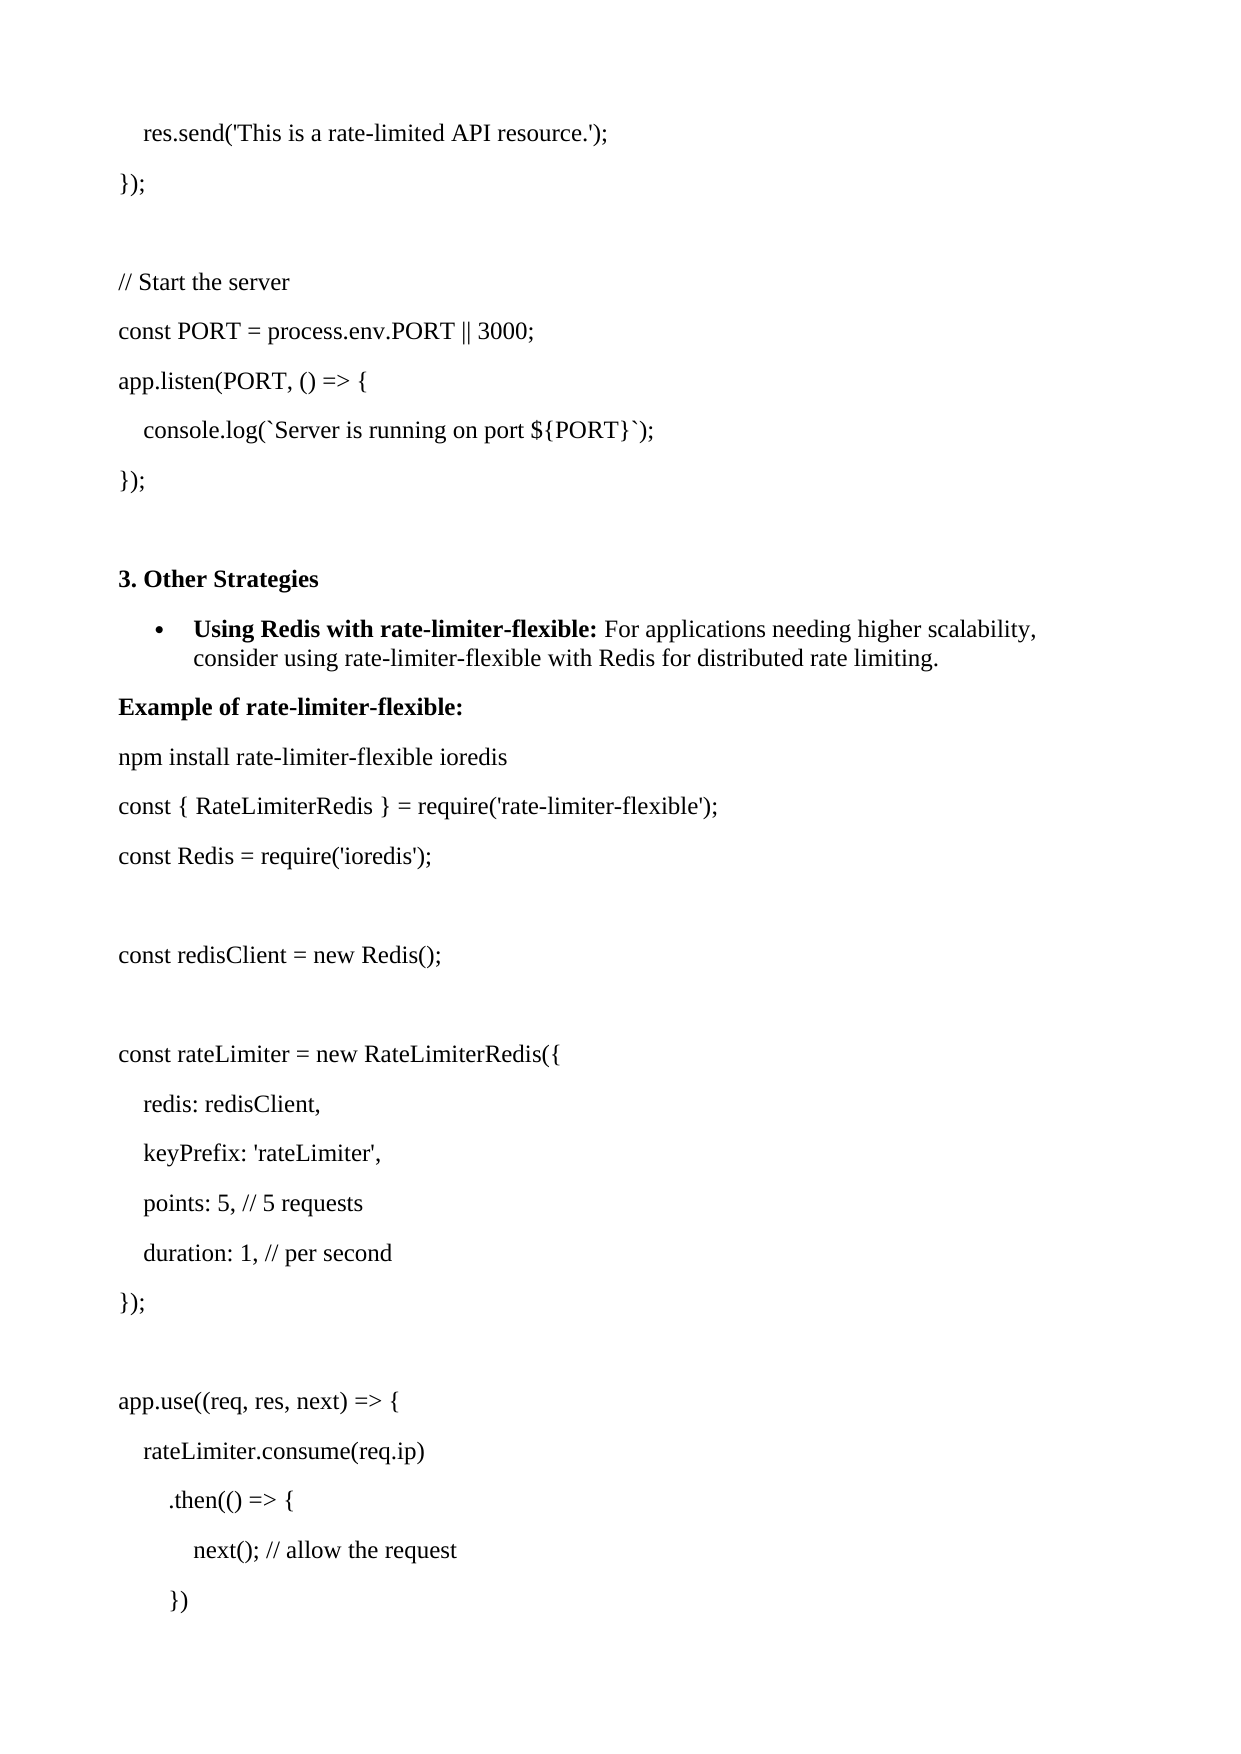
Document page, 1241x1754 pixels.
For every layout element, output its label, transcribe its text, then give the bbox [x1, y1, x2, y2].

text keyPrefix: 'rateLimiter', [118, 1138, 1122, 1167]
list Using Redis with rate-limiter-flexible: For applications needing higher scalability, consider using rate-limiter-flexible with Redis for distributed rate limiting. [156, 614, 1122, 671]
text app.listen(PORT, () => { [118, 366, 1122, 395]
text redis: redisClient, [118, 1089, 1122, 1118]
text const PORT = process.env.PORT || 3000; [118, 316, 1122, 345]
text duration: 1, // per second [118, 1238, 1122, 1266]
text app.use((req, res, next) => { [118, 1386, 1122, 1415]
text res.send('This is a rate-limited API resource.'); [118, 118, 1122, 147]
text }); [118, 465, 1122, 494]
text Example of rate-limiter-flexible: [118, 692, 1122, 721]
text npm install rate-limiter-flexible ioredis [118, 742, 1122, 771]
text console.log(`Server is running on port ${PORT}`); [118, 416, 1122, 444]
text }); [118, 1287, 1122, 1316]
text const rateLimiter = new RateLimiterRedis({ [118, 1039, 1122, 1068]
text const { RateLimiterRedis } = require('rate-limiter-flexible'); [118, 791, 1122, 820]
text }) [118, 1585, 1122, 1613]
text const Redis = require('ioredis'); [118, 841, 1122, 870]
text rateLimiter.consume(req.ip) [118, 1436, 1122, 1465]
text next(); // allow the request [118, 1535, 1122, 1564]
text .then(() => { [118, 1486, 1122, 1514]
text 3. Other Strategies [118, 564, 1122, 593]
text }); [118, 168, 1122, 196]
text const redisClient = new Redis(); [118, 940, 1122, 969]
text // Start the server [118, 267, 1122, 296]
text points: 5, // 5 requests [118, 1188, 1122, 1217]
